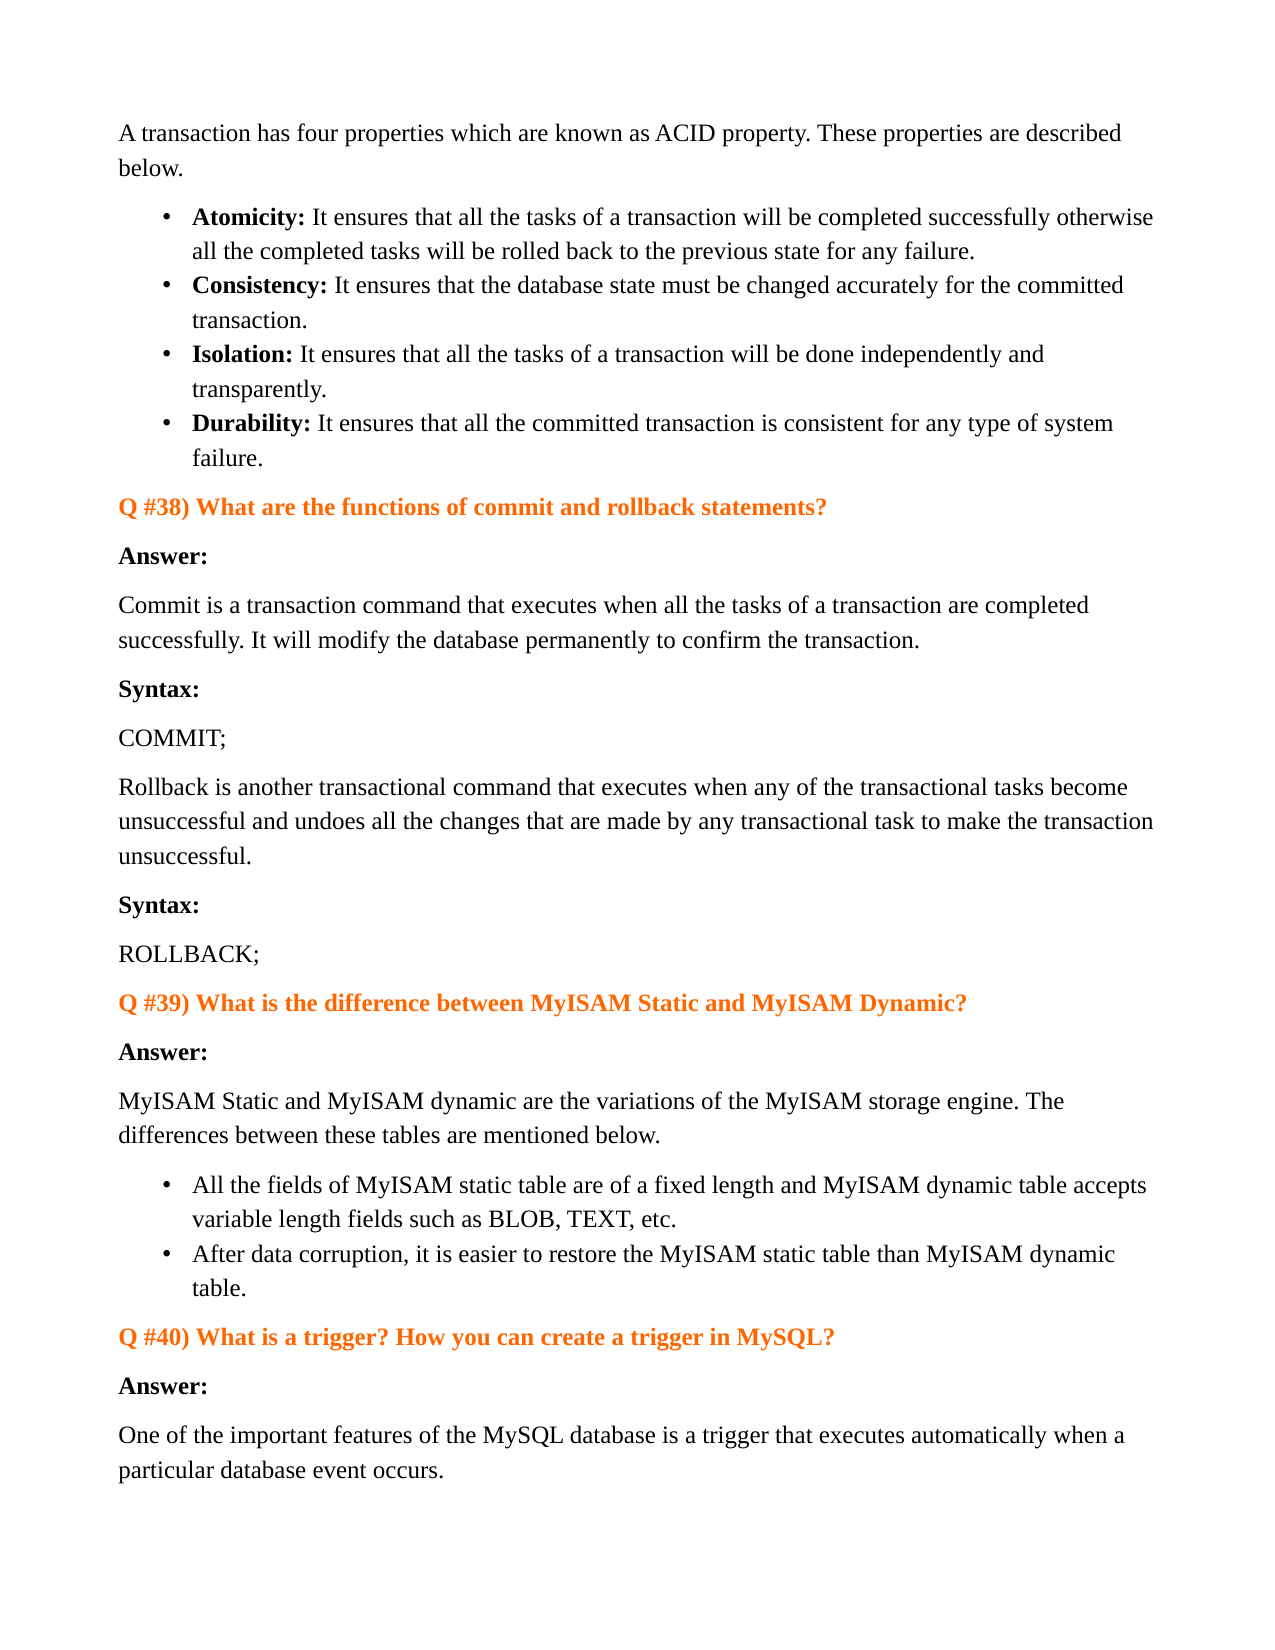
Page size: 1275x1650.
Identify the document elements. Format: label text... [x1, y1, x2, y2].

list All the fields of MyISAM static table are of a fixed length and MyISAM dynamic table accepts variable length fields such as BLOB, TEXT, etc. [162, 1170, 1157, 1233]
text Answer: [118, 1371, 1157, 1400]
text Q #38) What are the functions of commit and rollback statements? [118, 492, 1157, 521]
list Consistency: It ensures that the database state must be changed accurately for the committed transaction. [162, 271, 1157, 334]
text MyISAM Static and MyISAM dynamic are the variations of the MyISAM storage engine. The differences between these tables are mentioned below. [118, 1086, 1157, 1149]
text Rollback is another transactional command that executes when any of the transactional tasks become unsuccessful and undoes all the changes that are made by any transactional task to make the transaction unsuccessful. [118, 772, 1157, 869]
text Q #39) What is the difference between MyISAM Static and MyISAM Dynamic? [118, 988, 1157, 1017]
list After data corruption, it is easier to restore the MyISAM static table than MyISAM dynamic table. [162, 1239, 1157, 1302]
list Isolation: It ensures that all the tasks of a transaction will be done independently and transparently. [162, 339, 1157, 403]
text Answer: [118, 541, 1157, 570]
text Syntax: [118, 890, 1157, 919]
text ROLLBACK; [118, 939, 1157, 968]
text A transaction has four properties which are known as ACID property. These properties are described below. [118, 118, 1157, 181]
text Q #40) What is a trigger? How you can create a trigger in MySQL? [118, 1322, 1157, 1351]
list Durability: It ensures that all the committed transaction is consistent for any type of system failure. [162, 408, 1157, 472]
text Commit is a transaction command that executes when all the tasks of a transaction are completed successfully. It will modify the database permanently to confirm the transaction. [118, 590, 1157, 653]
text COMMIT; [118, 723, 1157, 752]
text One of the important features of the MySQL database is a trigger that executes automatically when a particular database event occurs. [118, 1420, 1157, 1483]
text Answer: [118, 1037, 1157, 1066]
text Syntax: [118, 674, 1157, 702]
list Atomicity: It ensures that all the tasks of a transaction will be completed successfully otherwise all the completed tasks will be rolled back to the previous state for any failure. [162, 202, 1157, 265]
